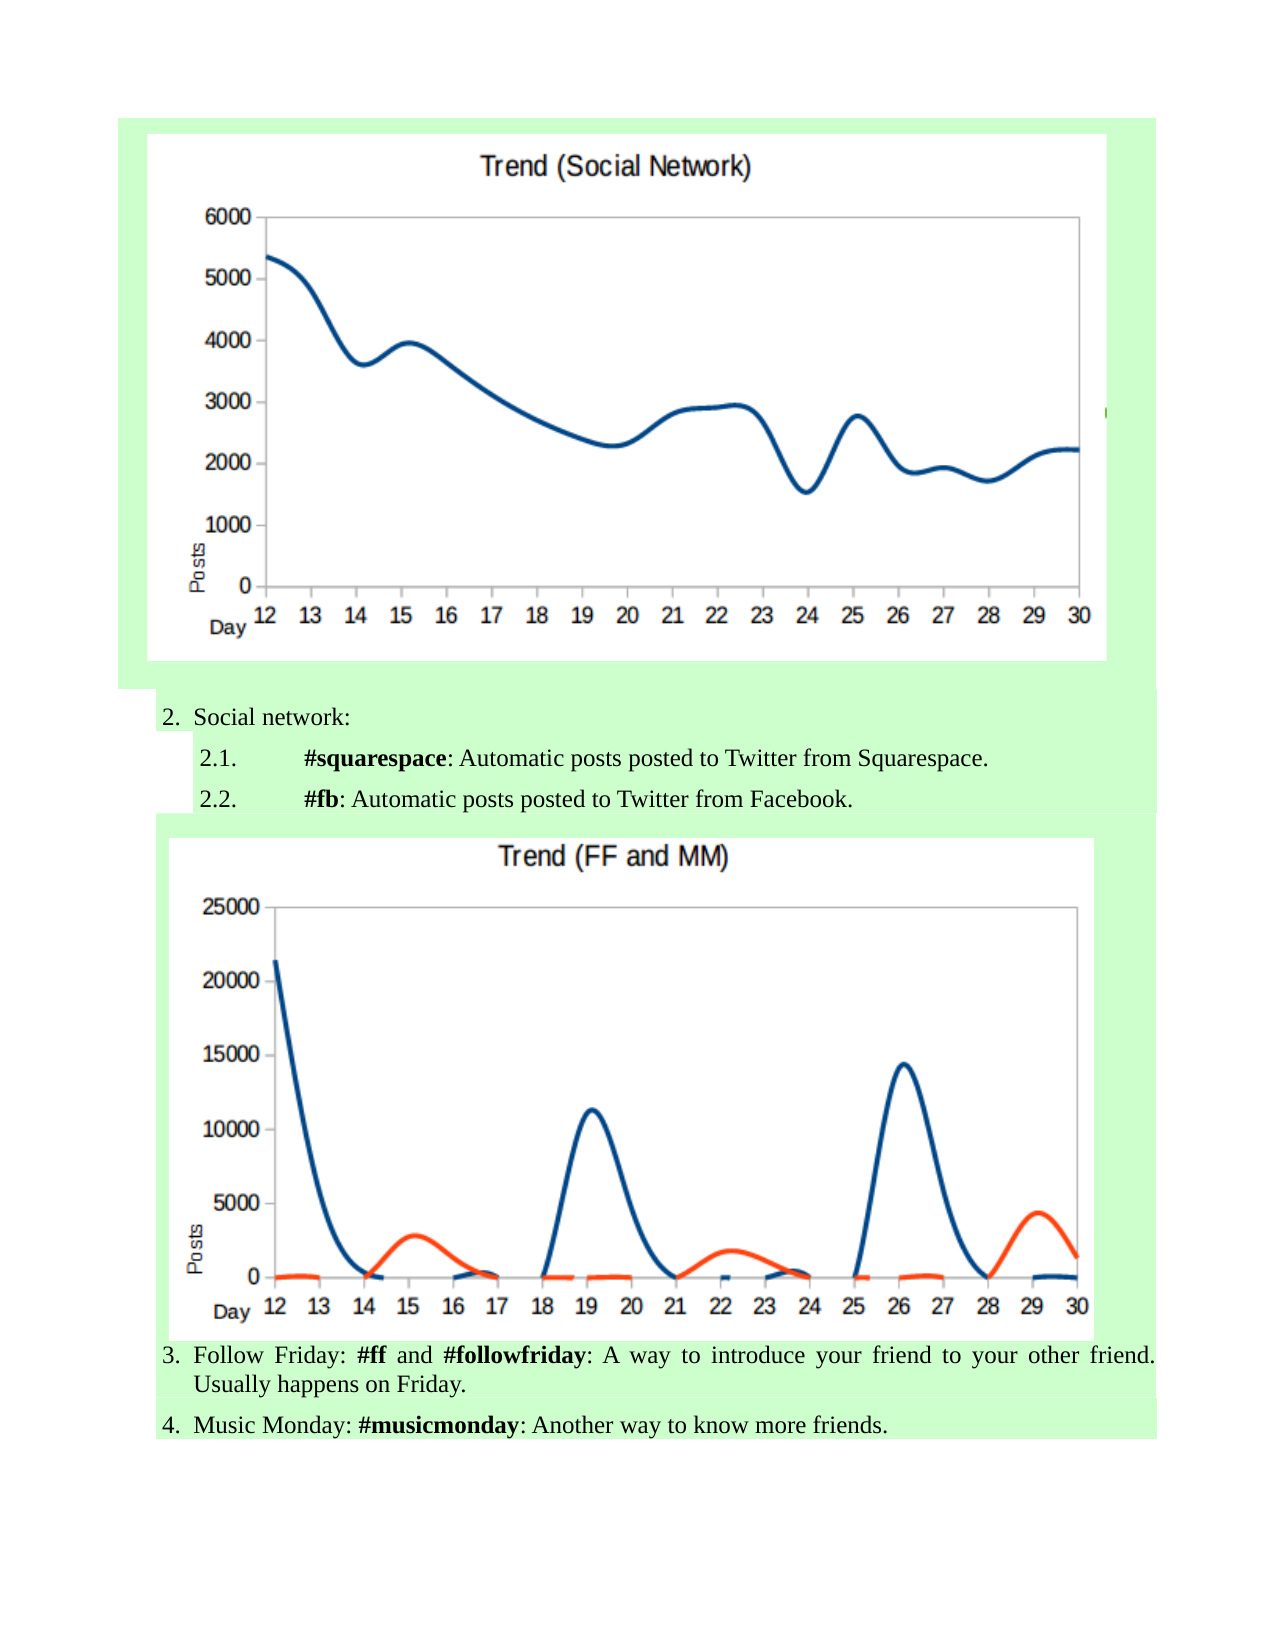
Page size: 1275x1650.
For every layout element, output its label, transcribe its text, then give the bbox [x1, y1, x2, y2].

list Music Monday: #musicmonday: Another way to know more friends. [156, 1410, 1157, 1439]
list #fb: Automatic posts posted to Twitter from Facebook. [193, 784, 1157, 813]
list Social network: [156, 702, 1157, 731]
picture [168, 838, 1094, 1341]
list #squarespace: Automatic posts posted to Twitter from Squarespace. [193, 743, 1157, 772]
list Follow Friday: #ff and #followfriday: A way to introduce your friend to your other friend. Usually happens on Friday. [156, 826, 1157, 1398]
picture [147, 134, 1107, 661]
